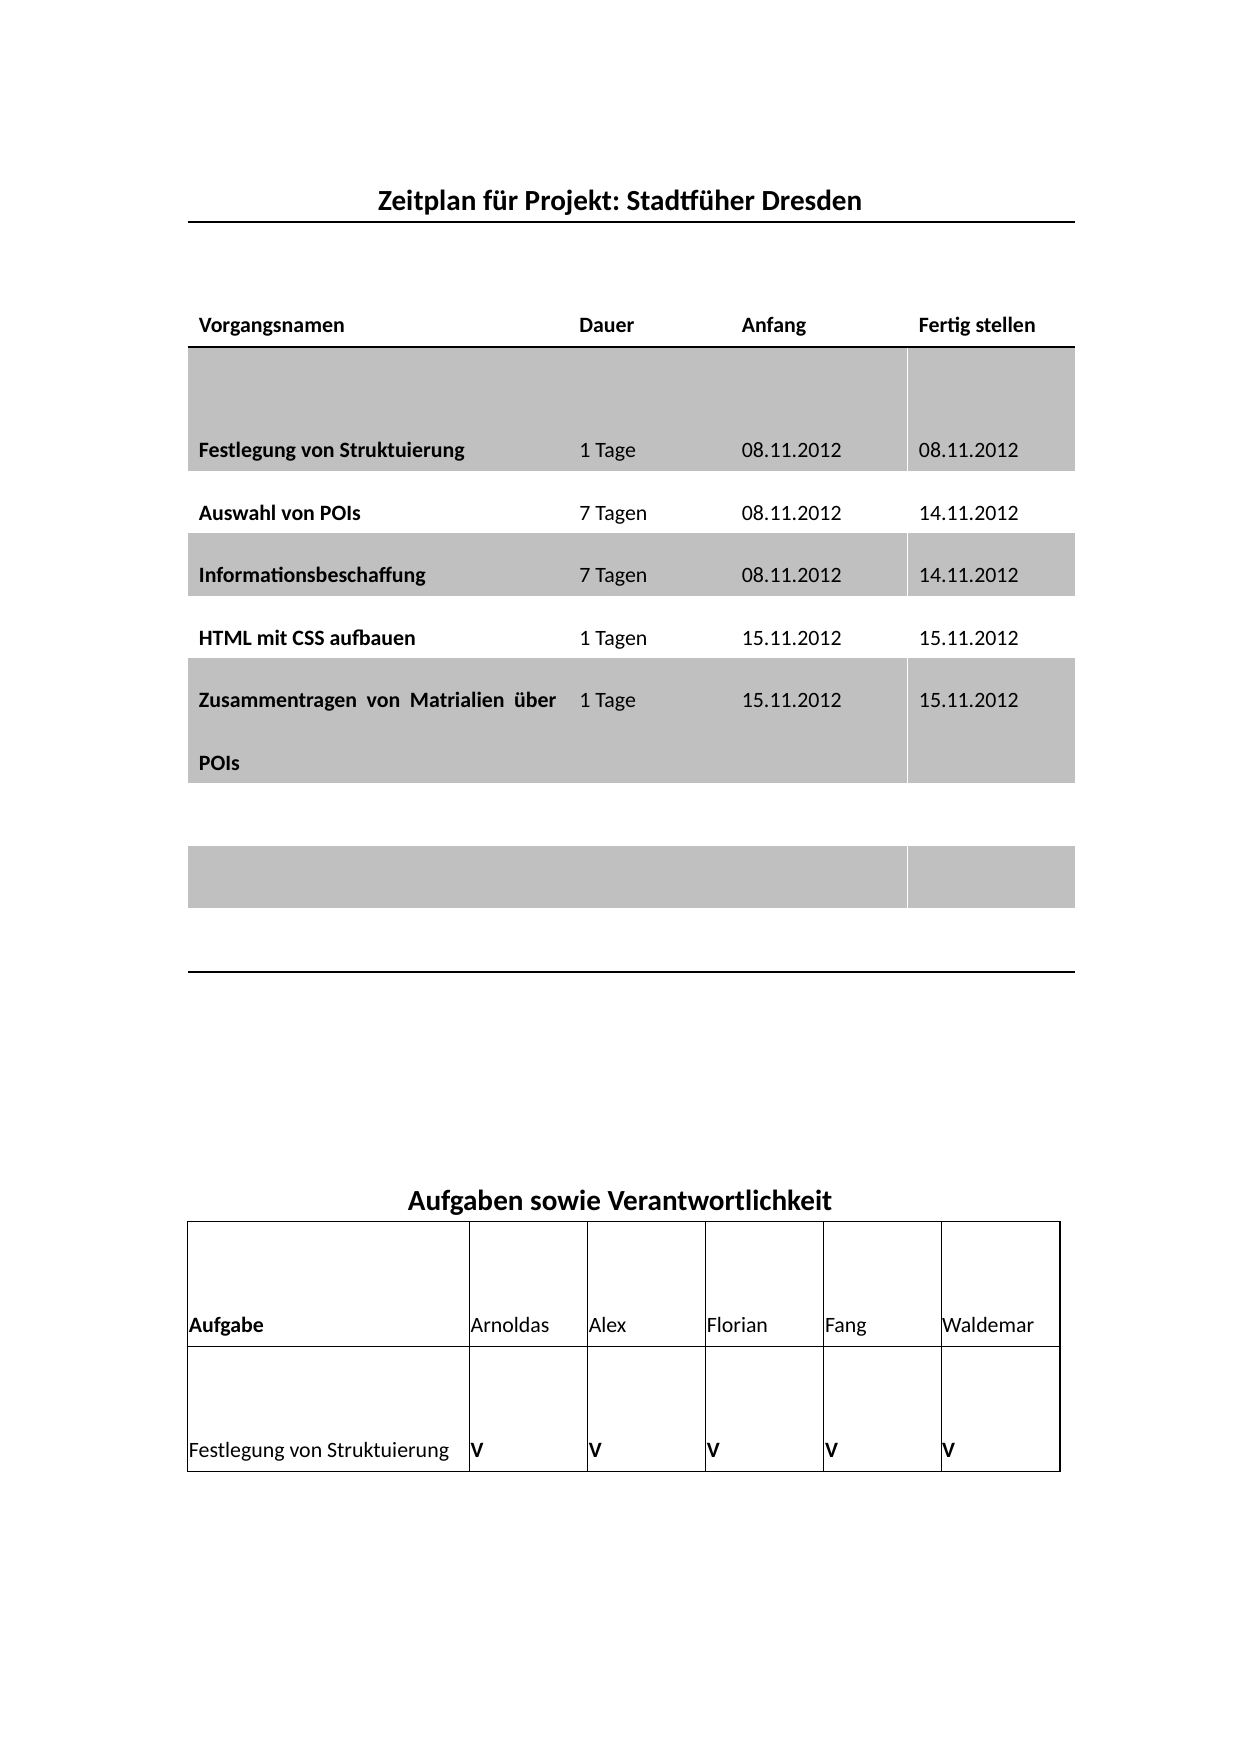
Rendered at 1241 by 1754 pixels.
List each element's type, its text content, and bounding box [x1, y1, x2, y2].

table_cell 1 Tagen [568, 596, 730, 658]
table_cell [568, 908, 730, 971]
table_header Aufgabe [188, 1222, 469, 1346]
text Zeitplan für Projekt: Stadtfüher Dresden [187, 158, 1053, 221]
table_cell 08.11.2012 [730, 471, 907, 533]
table_cell Zusammentragen von Matrialien über POIs [188, 658, 568, 783]
table_cell 08.11.2012 [730, 348, 907, 471]
table_cell 7 Tagen [568, 533, 730, 596]
table_cell V [824, 1347, 941, 1471]
table_header Fertig stellen [908, 223, 1075, 346]
table_cell 14.11.2012 [908, 471, 1075, 533]
table_cell 14.11.2012 [908, 533, 1075, 596]
table_cell 08.11.2012 [908, 348, 1075, 471]
table_header Vorgangsnamen [188, 223, 568, 346]
table_cell [908, 846, 1075, 908]
table_header Arnoldas [470, 1222, 587, 1346]
table_cell Auswahl von POIs [188, 471, 568, 533]
table_header Florian [706, 1222, 823, 1346]
table_cell [568, 783, 730, 846]
table_cell [188, 846, 568, 908]
table_header Alex [588, 1222, 705, 1346]
text Aufgaben sowie Verantwortlichkeit [187, 1158, 1053, 1221]
table_cell V [942, 1347, 1059, 1471]
table_cell [730, 908, 907, 971]
table_cell 15.11.2012 [908, 658, 1075, 783]
table_cell [908, 783, 1075, 846]
table_cell Festlegung von Struktuierung [188, 1347, 469, 1471]
table_cell 1 Tage [568, 348, 730, 471]
table_cell 15.11.2012 [730, 596, 907, 658]
table_cell V [588, 1347, 705, 1471]
table_header Waldemar [942, 1222, 1059, 1346]
table_cell [908, 908, 1075, 971]
table_cell V [706, 1347, 823, 1471]
table_cell 7 Tagen [568, 471, 730, 533]
table_header Dauer [568, 223, 730, 346]
table_cell 08.11.2012 [730, 533, 907, 596]
table_cell Informationsbeschaffung [188, 533, 568, 596]
table_cell HTML mit CSS aufbauen [188, 596, 568, 658]
table_cell 15.11.2012 [908, 596, 1075, 658]
table_cell 1 Tage [568, 658, 730, 783]
table_cell 15.11.2012 [730, 658, 907, 783]
table_cell V [470, 1347, 587, 1471]
table_cell [730, 846, 907, 908]
table_header Fang [824, 1222, 941, 1346]
table_cell [188, 783, 568, 846]
table_cell [730, 783, 907, 846]
table_cell [568, 846, 730, 908]
table_cell Festlegung von Struktuierung [188, 348, 568, 471]
table_cell [188, 908, 568, 971]
table_header Anfang [730, 223, 907, 346]
